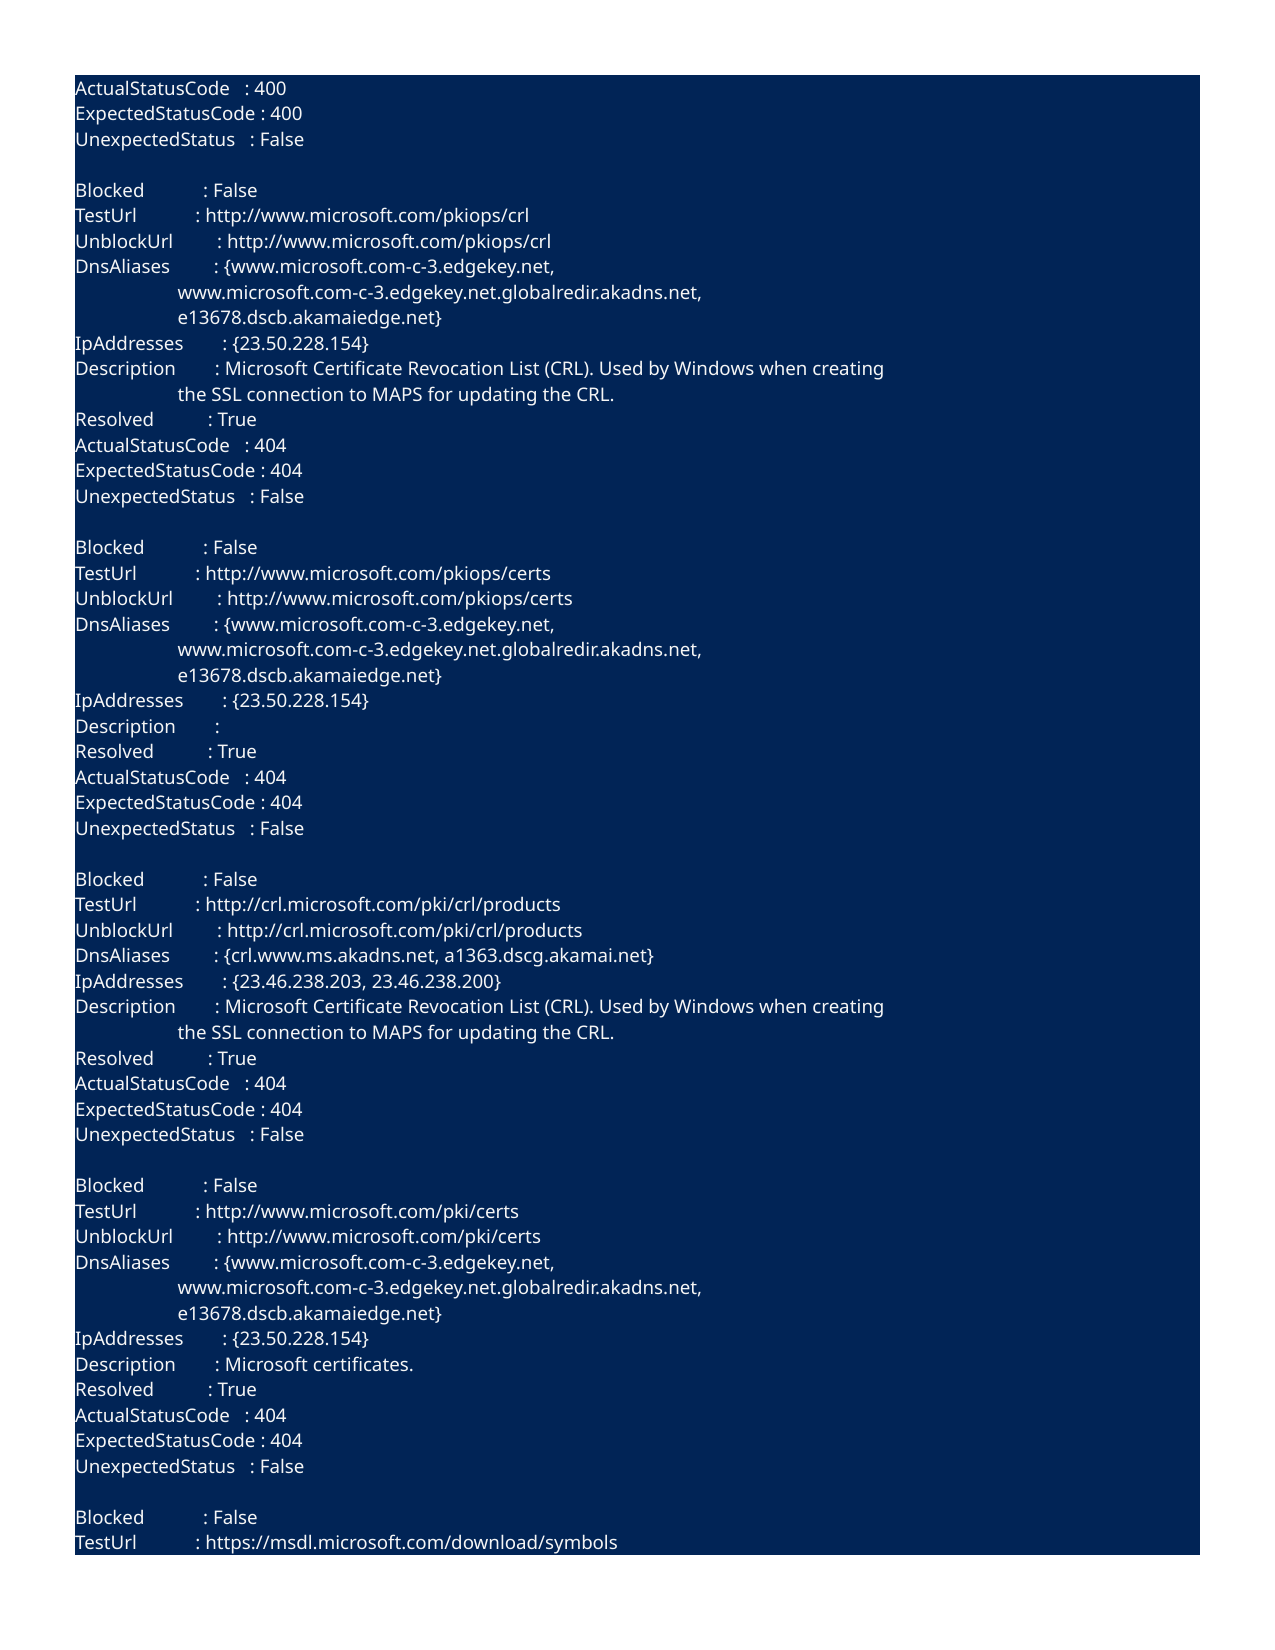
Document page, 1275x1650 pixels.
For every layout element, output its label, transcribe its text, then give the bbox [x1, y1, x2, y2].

text DnsAliases : {www.microsoft.com-c-3.edgekey.net, [75, 611, 1200, 636]
text Description : [75, 713, 1200, 738]
text www.microsoft.com-c-3.edgekey.net.globalredir.akadns.net, [75, 279, 1200, 305]
text ActualStatusCode : 404 [75, 764, 1200, 789]
text Description : Microsoft Certificate Revocation List (CRL). Used by Windows when creating [75, 356, 1200, 381]
text ExpectedStatusCode : 404 [75, 1428, 1200, 1453]
text ActualStatusCode : 400 [75, 75, 1200, 101]
text ExpectedStatusCode : 400 [75, 101, 1200, 126]
text the SSL connection to MAPS for updating the CRL. [75, 1019, 1200, 1045]
text www.microsoft.com-c-3.edgekey.net.globalredir.akadns.net, [75, 636, 1200, 662]
text Resolved : True [75, 738, 1200, 764]
text Resolved : True [75, 1377, 1200, 1402]
text TestUrl : http://www.microsoft.com/pkiops/crl [75, 203, 1200, 228]
text the SSL connection to MAPS for updating the CRL. [75, 381, 1200, 407]
text IpAddresses : {23.46.238.203, 23.46.238.200} [75, 968, 1200, 994]
text Resolved : True [75, 1045, 1200, 1070]
text UnblockUrl : http://www.microsoft.com/pkiops/crl [75, 228, 1200, 254]
text ActualStatusCode : 404 [75, 1402, 1200, 1428]
text UnexpectedStatus : False [75, 815, 1200, 841]
text e13678.dscb.akamaiedge.net} [75, 305, 1200, 330]
text TestUrl : http://crl.microsoft.com/pki/crl/products [75, 892, 1200, 917]
text TestUrl : http://www.microsoft.com/pkiops/certs [75, 560, 1200, 585]
text UnexpectedStatus : False [75, 1453, 1200, 1479]
text ActualStatusCode : 404 [75, 1070, 1200, 1096]
text TestUrl : https://msdl.microsoft.com/download/symbols [75, 1530, 1200, 1555]
text Blocked : False [75, 177, 1200, 203]
text ActualStatusCode : 404 [75, 432, 1200, 458]
text DnsAliases : {crl.www.ms.akadns.net, a1363.dscg.akamai.net} [75, 943, 1200, 968]
text Blocked : False [75, 1504, 1200, 1530]
text UnexpectedStatus : False [75, 1121, 1200, 1147]
text ExpectedStatusCode : 404 [75, 789, 1200, 815]
text Blocked : False [75, 866, 1200, 892]
text IpAddresses : {23.50.228.154} [75, 687, 1200, 713]
text Blocked : False [75, 534, 1200, 560]
text Resolved : True [75, 407, 1200, 432]
text ExpectedStatusCode : 404 [75, 458, 1200, 483]
text DnsAliases : {www.microsoft.com-c-3.edgekey.net, [75, 254, 1200, 279]
text UnexpectedStatus : False [75, 126, 1200, 152]
text UnblockUrl : http://crl.microsoft.com/pki/crl/products [75, 917, 1200, 943]
text UnblockUrl : http://www.microsoft.com/pkiops/certs [75, 585, 1200, 611]
text UnexpectedStatus : False [75, 483, 1200, 509]
text IpAddresses : {23.50.228.154} [75, 1326, 1200, 1351]
text e13678.dscb.akamaiedge.net} [75, 662, 1200, 687]
text IpAddresses : {23.50.228.154} [75, 330, 1200, 356]
text Description : Microsoft Certificate Revocation List (CRL). Used by Windows when creating [75, 994, 1200, 1019]
text Description : Microsoft certificates. [75, 1351, 1200, 1377]
text DnsAliases : {www.microsoft.com-c-3.edgekey.net, [75, 1249, 1200, 1274]
text UnblockUrl : http://www.microsoft.com/pki/certs [75, 1223, 1200, 1249]
text www.microsoft.com-c-3.edgekey.net.globalredir.akadns.net, [75, 1274, 1200, 1300]
text Blocked : False [75, 1172, 1200, 1198]
text TestUrl : http://www.microsoft.com/pki/certs [75, 1198, 1200, 1223]
text e13678.dscb.akamaiedge.net} [75, 1300, 1200, 1326]
text ExpectedStatusCode : 404 [75, 1096, 1200, 1121]
